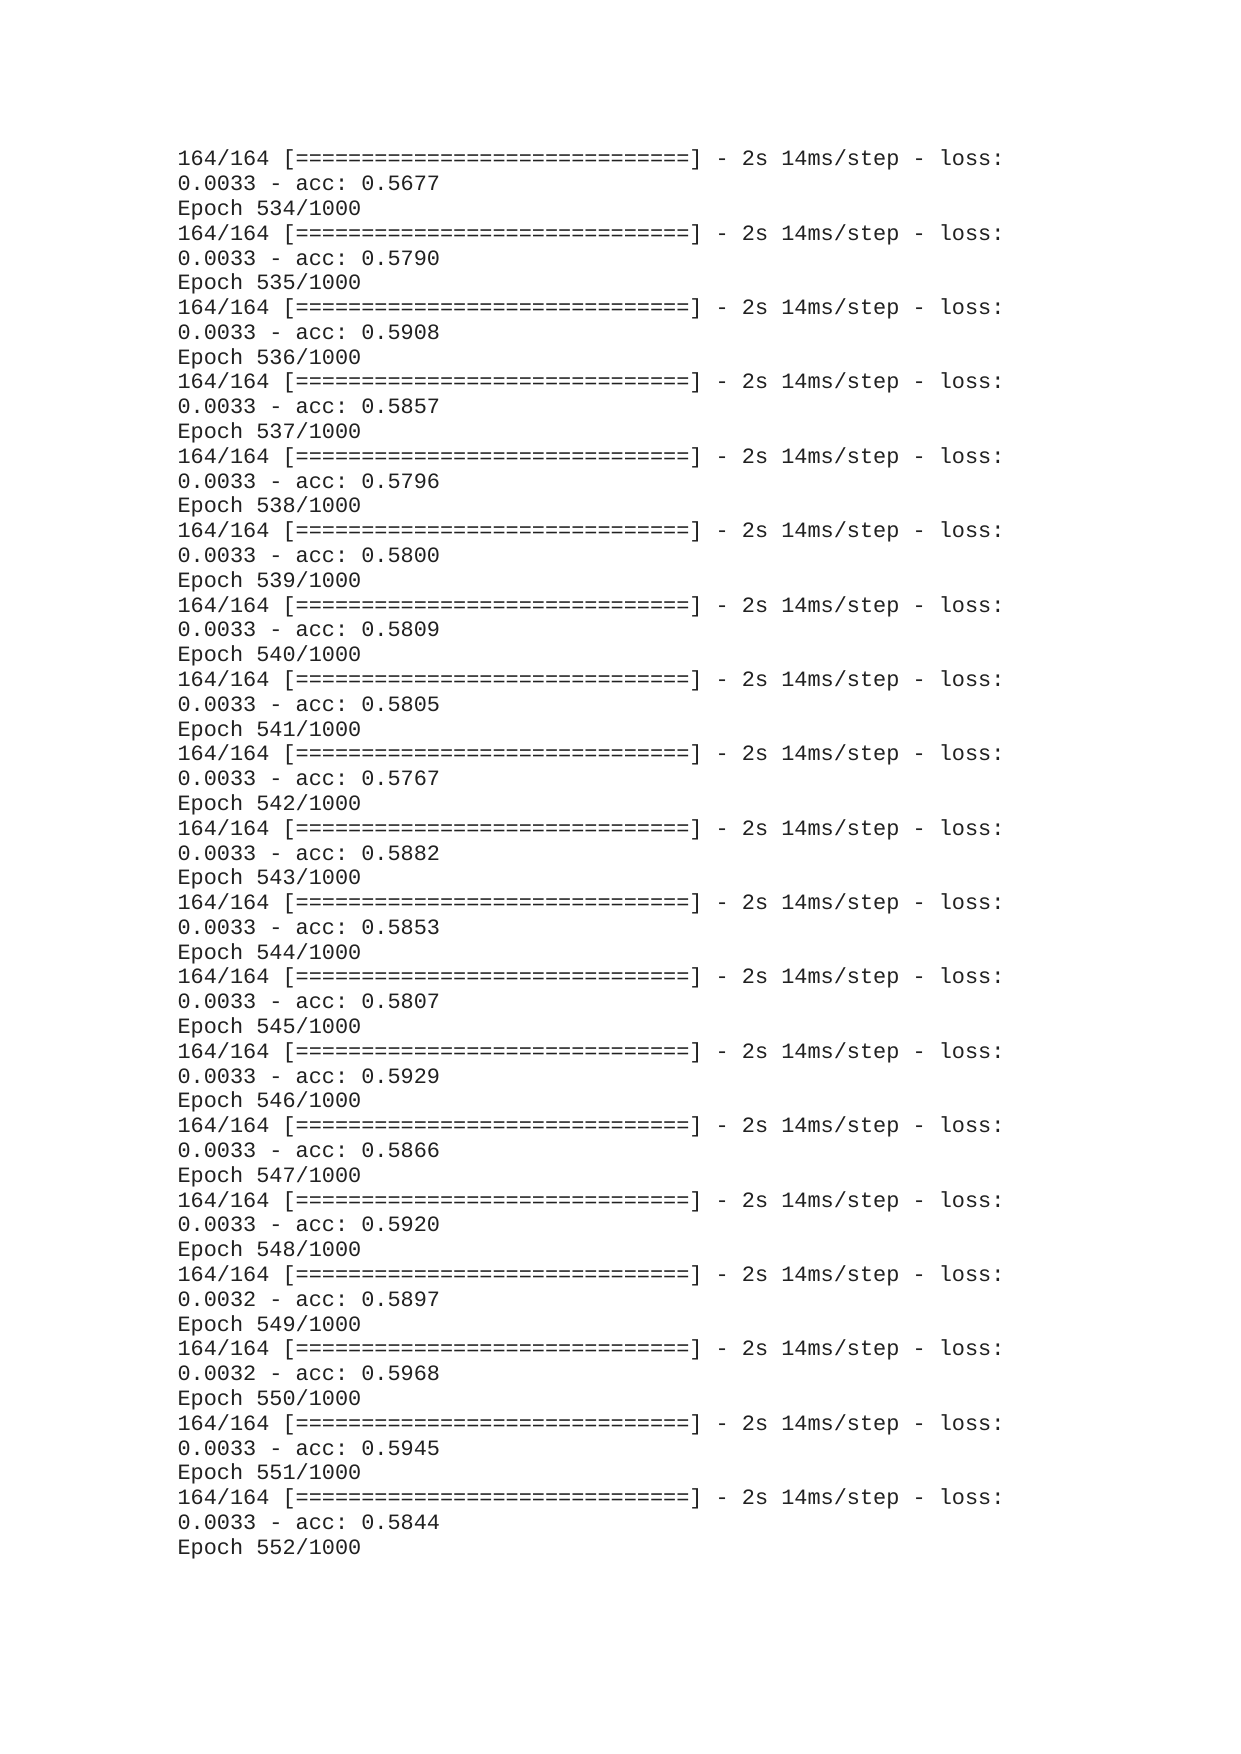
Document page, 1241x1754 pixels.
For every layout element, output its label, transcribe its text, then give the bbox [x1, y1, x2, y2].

text Epoch 538/1000 [177, 495, 1063, 519]
text 164/164 [==============================] - 2s 14ms/step - loss: 0.0033 - acc: 0.5844 [177, 1486, 1063, 1536]
text Epoch 549/1000 [177, 1313, 1063, 1338]
text Epoch 541/1000 [177, 718, 1063, 743]
text 164/164 [==============================] - 2s 14ms/step - loss: 0.0032 - acc: 0.5897 [177, 1263, 1063, 1313]
text Epoch 546/1000 [177, 1090, 1063, 1114]
text Epoch 544/1000 [177, 941, 1063, 966]
text Epoch 535/1000 [177, 272, 1063, 296]
text 164/164 [==============================] - 2s 14ms/step - loss: 0.0033 - acc: 0.5805 [177, 668, 1063, 718]
text Epoch 537/1000 [177, 420, 1063, 445]
text 164/164 [==============================] - 2s 14ms/step - loss: 0.0033 - acc: 0.5929 [177, 1040, 1063, 1090]
text 164/164 [==============================] - 2s 14ms/step - loss: 0.0033 - acc: 0.5677 [177, 148, 1063, 197]
text 164/164 [==============================] - 2s 14ms/step - loss: 0.0032 - acc: 0.5968 [177, 1338, 1063, 1387]
text 164/164 [==============================] - 2s 14ms/step - loss: 0.0033 - acc: 0.5796 [177, 445, 1063, 495]
text 164/164 [==============================] - 2s 14ms/step - loss: 0.0033 - acc: 0.5945 [177, 1412, 1063, 1462]
text Epoch 550/1000 [177, 1387, 1063, 1412]
text Epoch 551/1000 [177, 1462, 1063, 1486]
text Epoch 542/1000 [177, 792, 1063, 817]
text 164/164 [==============================] - 2s 14ms/step - loss: 0.0033 - acc: 0.5767 [177, 743, 1063, 792]
text 164/164 [==============================] - 2s 14ms/step - loss: 0.0033 - acc: 0.5866 [177, 1114, 1063, 1164]
text 164/164 [==============================] - 2s 14ms/step - loss: 0.0033 - acc: 0.5853 [177, 891, 1063, 941]
text 164/164 [==============================] - 2s 14ms/step - loss: 0.0033 - acc: 0.5857 [177, 371, 1063, 420]
text 164/164 [==============================] - 2s 14ms/step - loss: 0.0033 - acc: 0.5908 [177, 296, 1063, 346]
text 164/164 [==============================] - 2s 14ms/step - loss: 0.0033 - acc: 0.5790 [177, 222, 1063, 272]
text Epoch 548/1000 [177, 1238, 1063, 1263]
text Epoch 540/1000 [177, 643, 1063, 668]
text 164/164 [==============================] - 2s 14ms/step - loss: 0.0033 - acc: 0.5809 [177, 594, 1063, 643]
text Epoch 545/1000 [177, 1015, 1063, 1040]
text 164/164 [==============================] - 2s 14ms/step - loss: 0.0033 - acc: 0.5882 [177, 817, 1063, 867]
text Epoch 547/1000 [177, 1164, 1063, 1189]
text Epoch 536/1000 [177, 346, 1063, 371]
text 164/164 [==============================] - 2s 14ms/step - loss: 0.0033 - acc: 0.5920 [177, 1189, 1063, 1238]
text 164/164 [==============================] - 2s 14ms/step - loss: 0.0033 - acc: 0.5807 [177, 966, 1063, 1015]
text 164/164 [==============================] - 2s 14ms/step - loss: 0.0033 - acc: 0.5800 [177, 519, 1063, 569]
text Epoch 543/1000 [177, 867, 1063, 891]
text Epoch 539/1000 [177, 569, 1063, 594]
text Epoch 534/1000 [177, 197, 1063, 222]
text Epoch 552/1000 [177, 1536, 1063, 1561]
